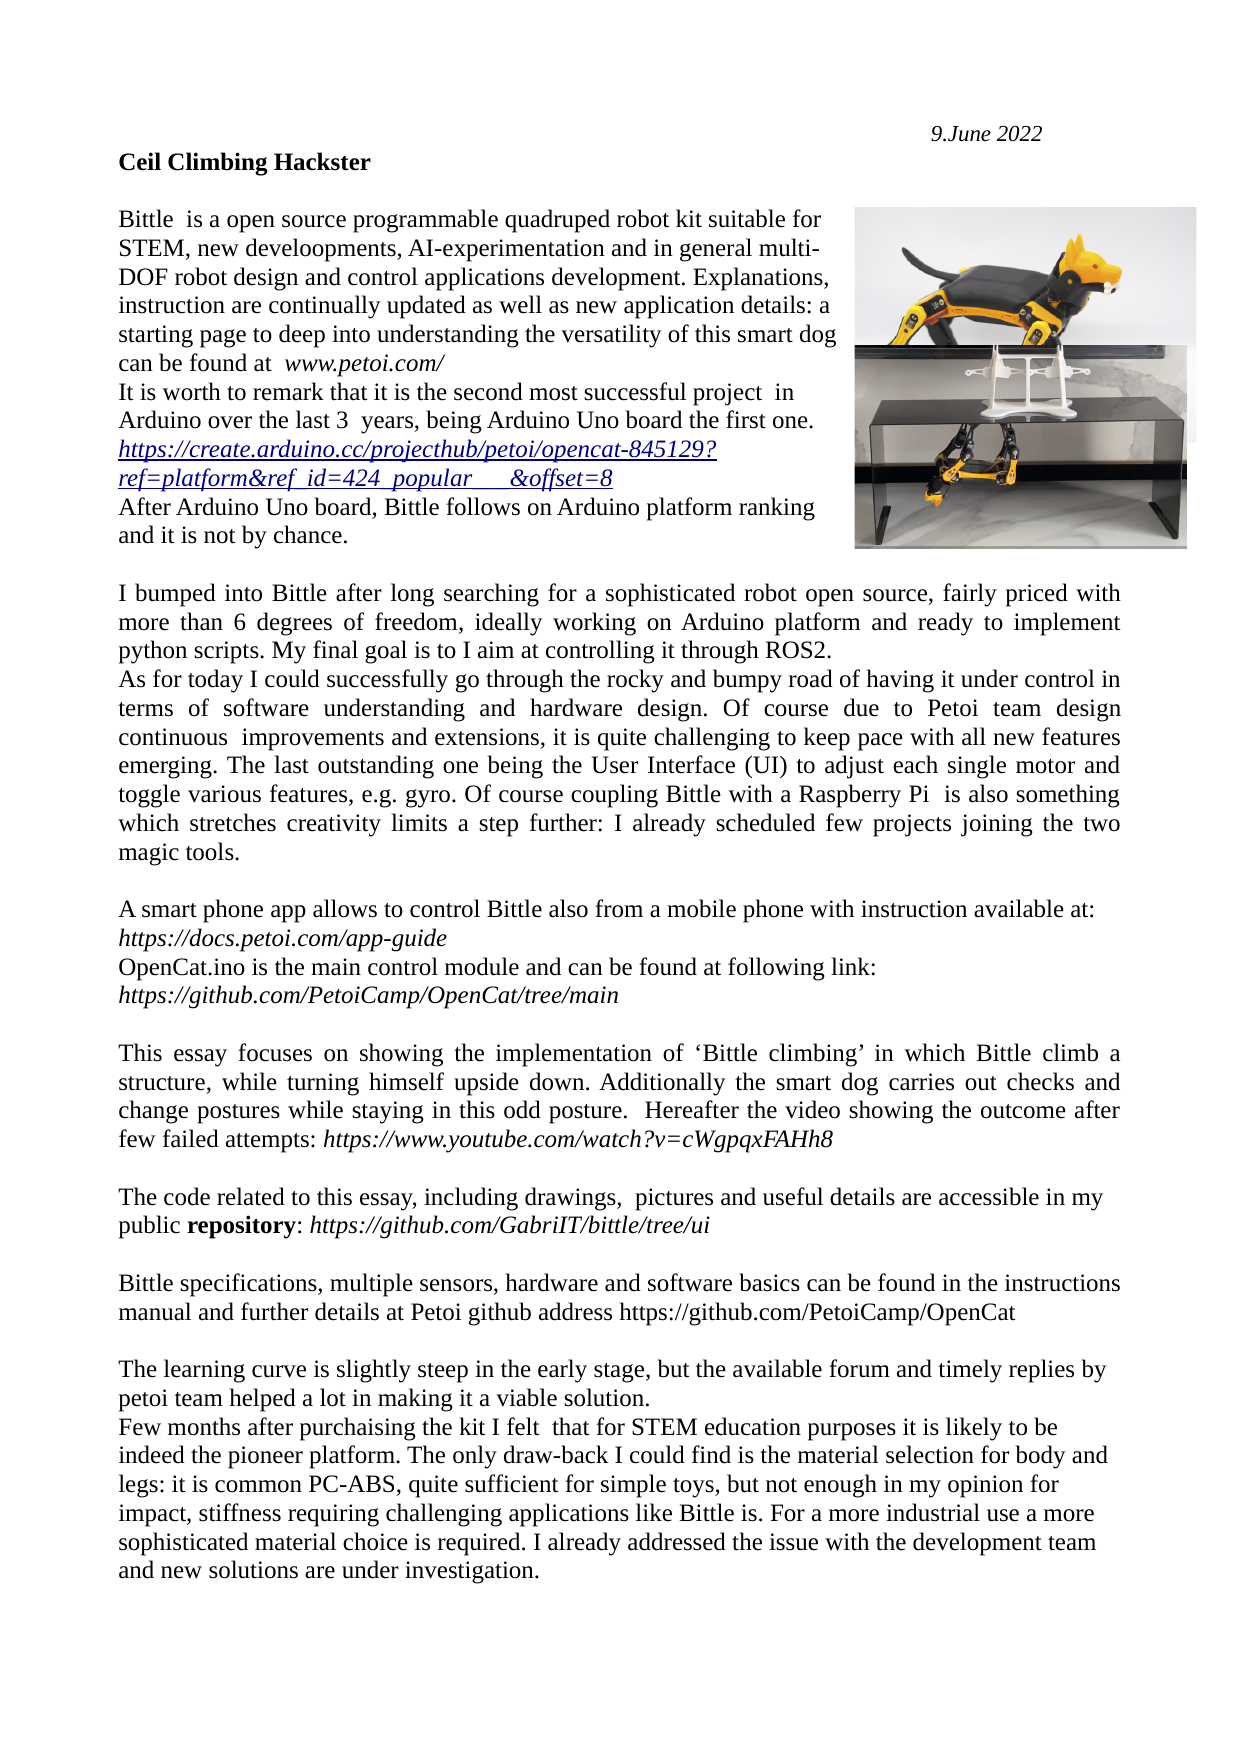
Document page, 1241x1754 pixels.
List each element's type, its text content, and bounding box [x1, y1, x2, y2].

text https://github.com/PetoiCamp/OpenCat/tree/main [118, 981, 1122, 1009]
text After Arduino Uno board, Bittle follows on Arduino platform ranking and it is not by chance. [118, 492, 854, 549]
text 9.June 2022 [118, 118, 1122, 147]
text This essay focuses on showing the implementation of ‘Bittle climbing’ in which Bittle climb a structure, while turning himself upside down. Additionally the smart dog carries out checks and change postures while staying in this odd posture. Hereafter the video showing the outcome after few failed attempts: https://www.youtube.com/watch?v=cWgpqxFAHh8 [118, 1038, 1122, 1153]
text Ceil Climbing Hackster [118, 147, 1122, 176]
text It is worth to remark that it is the second most successful project in Arduino over the last 3 years, being Arduino Uno board the first one. https://create.arduino.cc/projecthub/petoi/opencat-845129?ref=platform&ref_id=424_popular___&offset=8 [118, 377, 854, 492]
picture [854, 207, 1197, 549]
text As for today I could successfully go through the rocky and bumpy road of having it under control in terms of software understanding and hardware design. Of course due to Petoi team design continuous improvements and extensions, it is quite challenging to keep pace with all new features emerging. The last outstanding one being the User Interface (UI) to adjust each single motor and toggle various features, e.g. gyro. Of course coupling Bittle with a Raspberry Pi is also something which stretches creativity limits a step further: I already scheduled few projects joining the two magic tools. [118, 664, 1122, 866]
text A smart phone app allows to control Bittle also from a mobile phone with instruction available at: [118, 894, 1122, 923]
text OpenCat.ino is the main control module and can be found at following link: [118, 952, 1122, 981]
text https://docs.petoi.com/app-guide [118, 923, 1122, 952]
text I bumped into Bittle after long searching for a sophisticated robot open source, fairly priced with more than 6 degrees of freedom, ideally working on Arduino platform and ready to implement python scripts. My final goal is to I aim at controlling it through ROS2. [118, 578, 1122, 664]
text The learning curve is slightly steep in the early stage, but the available forum and timely replies by petoi team helped a lot in making it a viable solution. [118, 1354, 1122, 1412]
text Bittle specifications, multiple sensors, hardware and software basics can be found in the instructions manual and further details at Petoi github address https://github.com/PetoiCamp/OpenCat [118, 1268, 1122, 1326]
text Bittle is a open source programmable quadruped robot kit suitable for STEM, new develoopments, AI-experimentation and in general multi-DOF robot design and control applications development. Explanations, instruction are continually updated as well as new application details: a starting page to deep into understanding the versatility of this smart dog can be found at www.petoi.com/ [118, 204, 1122, 377]
text The code related to this essay, including drawings, pictures and useful details are accessible in my public repository: https://github.com/GabriIT/bittle/tree/ui [118, 1182, 1122, 1239]
text Few months after purchaising the kit I felt that for STEM education purposes it is likely to be indeed the pioneer platform. The only draw-back I could find is the material selection for body and legs: it is common PC-ABS, quite sufficient for simple toys, but not enough in my opinion for impact, stiffness requiring challenging applications like Bittle is. For a more industrial use a more sophisticated material choice is required. I already addressed the issue with the development team and new solutions are under investigation. [118, 1412, 1122, 1584]
